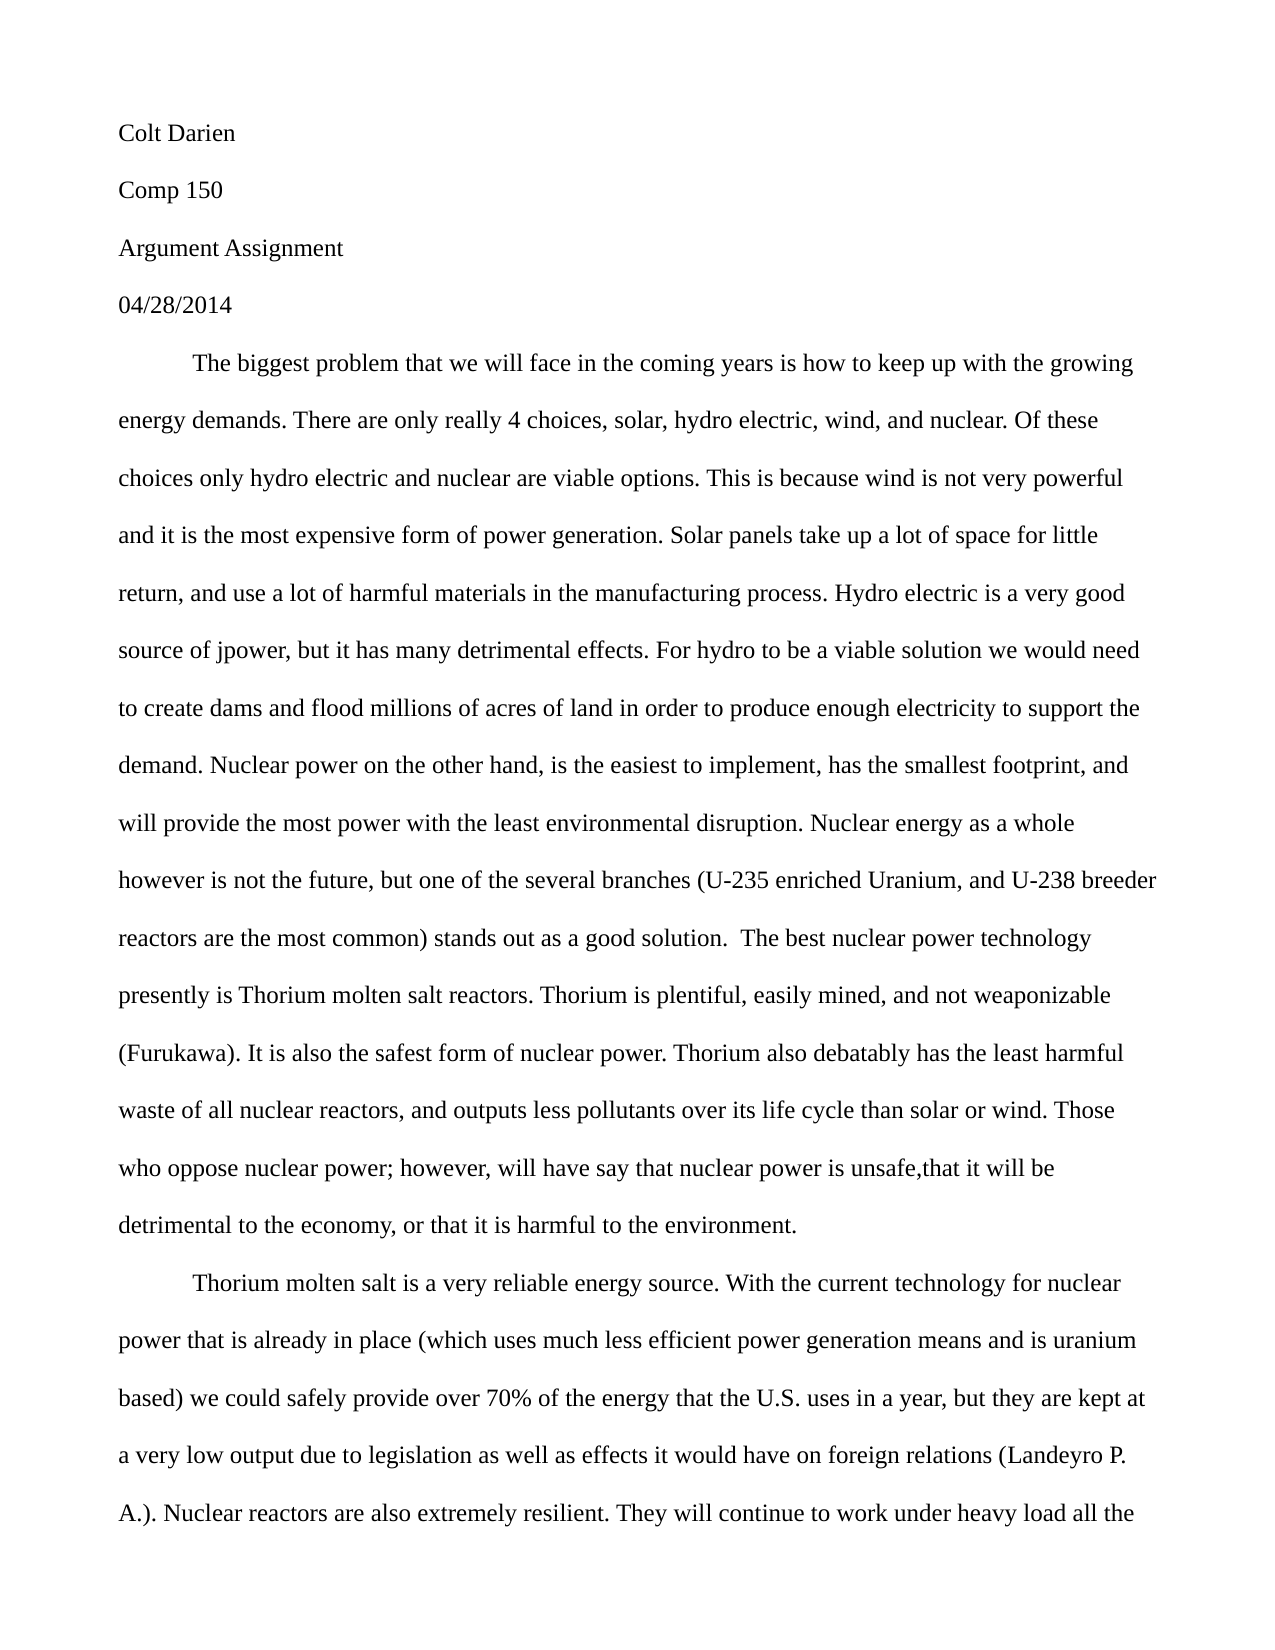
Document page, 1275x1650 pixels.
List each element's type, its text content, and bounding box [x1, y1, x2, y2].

text Argument Assignment [118, 233, 1157, 262]
text Thorium molten salt is a very reliable energy source. With the current technology for nuclear power that is already in place (which uses much less efficient power generation means and is uranium based) we could safely provide over 70% of the energy that the U.S. uses in a year, but they are kept at a very low output due to legislation as well as effects it would have on foreign relations (Landeyro P. A.). Nuclear reactors are also extremely resilient. They will continue to work under heavy load all the [118, 1268, 1157, 1527]
text Comp 150 [118, 176, 1157, 204]
text The biggest problem that we will face in the coming years is how to keep up with the growing energy demands. There are only really 4 choices, solar, hydro electric, wind, and nuclear. Of these choices only hydro electric and nuclear are viable options. This is because wind is not very powerful and it is the most expensive form of power generation. Solar panels take up a lot of space for little return, and use a lot of harmful materials in the manufacturing process. Hydro electric is a very good source of jpower, but it has many detrimental effects. For hydro to be a viable solution we would need to create dams and flood millions of acres of land in order to produce enough electricity to support the demand. Nuclear power on the other hand, is the easiest to implement, has the smallest footprint, and will provide the most power with the least environmental disruption. Nuclear energy as a whole however is not the future, but one of the several branches (U-235 enriched Uranium, and U-238 breeder reactors are the most common) stands out as a good solution. The best nuclear power technology presently is Thorium molten salt reactors. Thorium is plentiful, easily mined, and not weaponizable (Furukawa). It is also the safest form of nuclear power. Thorium also debatably has the least harmful waste of all nuclear reactors, and outputs less pollutants over its life cycle than solar or wind. Those who oppose nuclear power; however, will have say that nuclear power is unsafe,that it will be detrimental to the economy, or that it is harmful to the environment. [118, 348, 1157, 1239]
text 04/28/2014 [118, 291, 1157, 319]
text Colt Darien [118, 118, 1157, 147]
